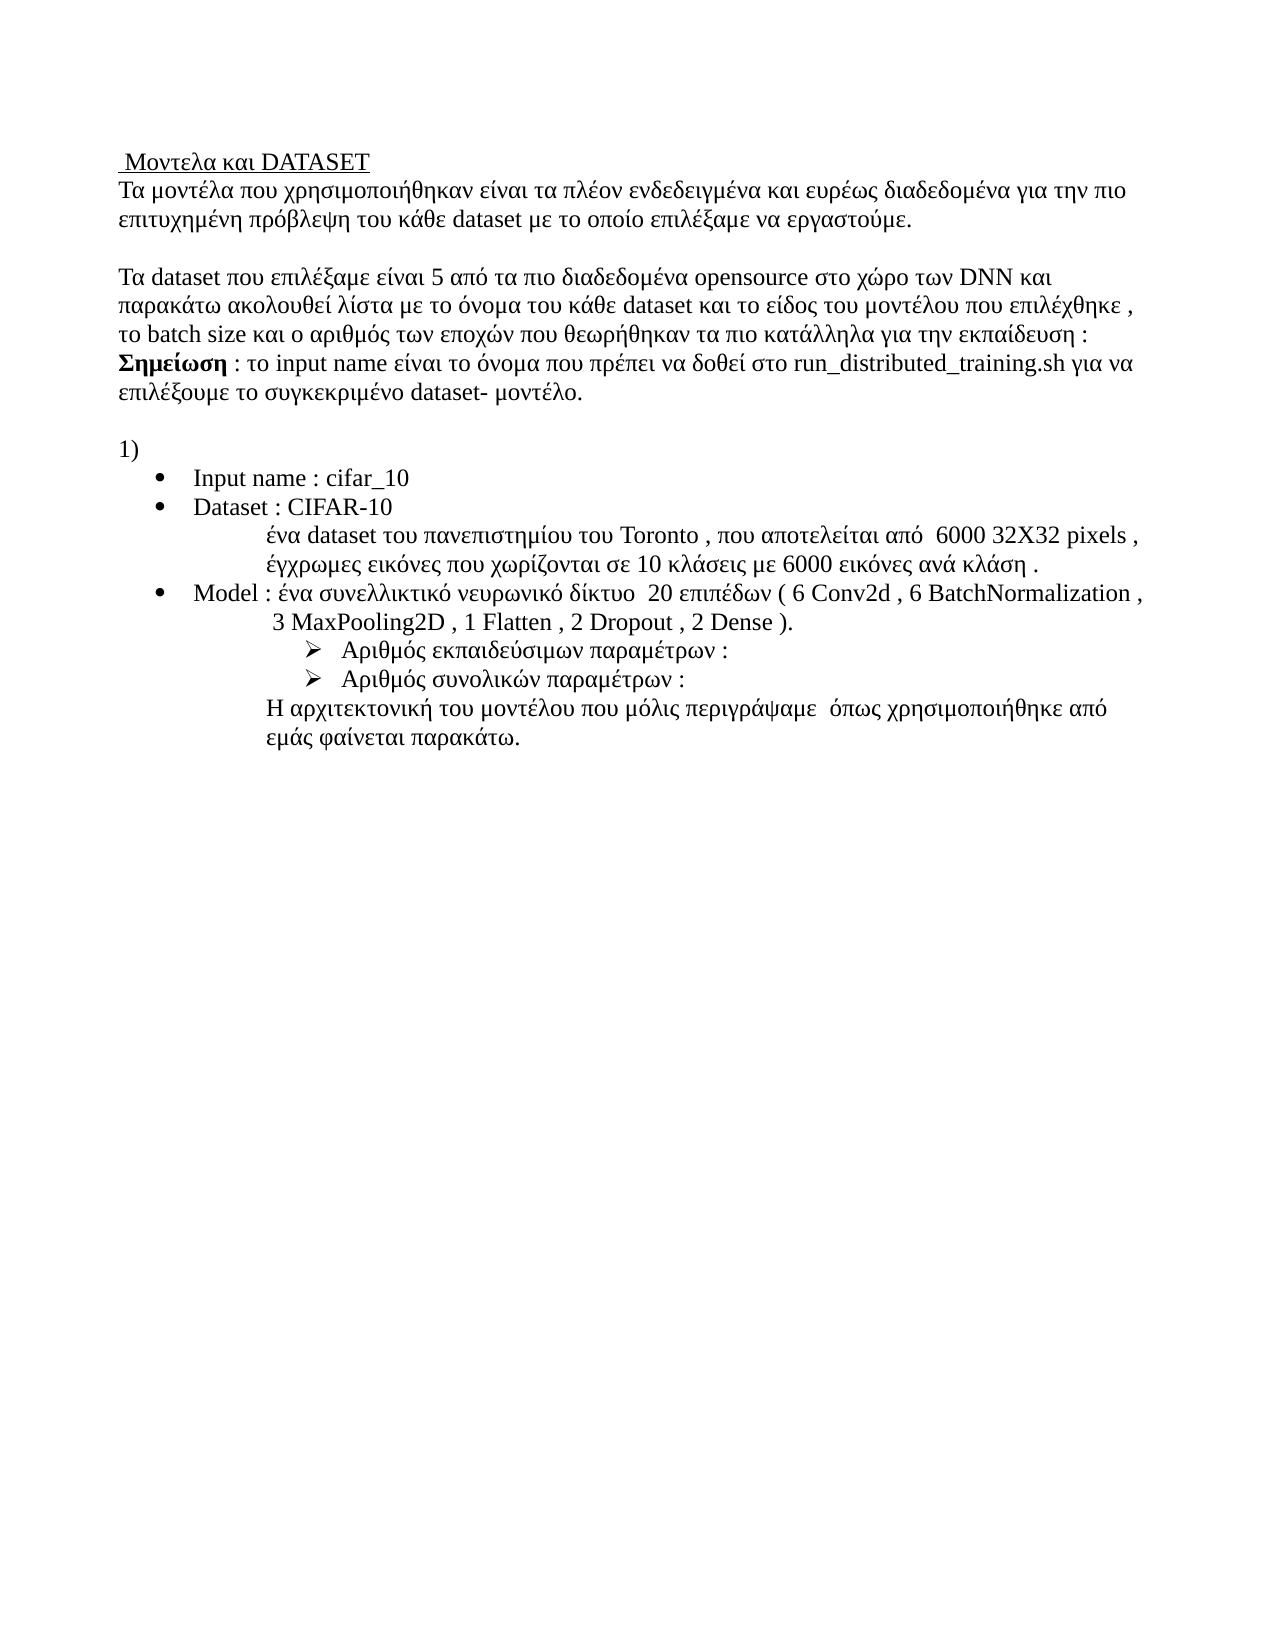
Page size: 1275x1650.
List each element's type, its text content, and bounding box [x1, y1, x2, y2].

text ένα dataset του πανεπιστημίου του Toronto , που αποτελείται από 6000 32Χ32 pixels , έγχρωμες εικόνες που χωρίζονται σε 10 κλάσεις με 6000 εικόνες ανά κλάση . [118, 521, 1157, 578]
text Σημείωση : το input name είναι το όνομα που πρέπει να δοθεί στο run_distributed_training.sh για να επιλέξουμε το συγκεκριμένο dataset- μοντέλο. [118, 348, 1157, 406]
text Τα dataset που επιλέξαμε είναι 5 από τα πιο διαδεδομένα opensource στο χώρο των DNN και παρακάτω ακολουθεί λίστα με το όνομα του κάθε dataset και το είδος του μοντέλου που επιλέχθηκε , το batch size και ο αριθμός των εποχών που θεωρήθηκαν τα πιο κατάλληλα για την εκπαίδευση : [118, 262, 1157, 348]
text Μοντελα και DATASET [118, 147, 1157, 176]
text Τα μοντέλα που χρησιμοποιήθηκαν είναι τα πλέον ενδεδειγμένα και ευρέως διαδεδομένα για την πιο επιτυχημένη πρόβλεψη του κάθε dataset με το οποίο επιλέξαμε να εργαστούμε. [118, 176, 1157, 233]
list Model : ένα συνελλικτικό νευρωνικό δίκτυο 20 επιπέδων ( 6 Conv2d , 6 BatchNormalization , [156, 578, 1157, 607]
text Η αρχιτεκτονική του μοντέλου που μόλις περιγράψαμε όπως χρησιμοποιήθηκε από εμάς φαίνεται παρακάτω. [118, 693, 1157, 751]
list Input name : cifar_10 [156, 463, 1157, 492]
text 1) [118, 434, 1157, 463]
list Αριθμός συνολικών παραμέτρων : [303, 664, 1157, 693]
text 3 MaxPooling2D , 1 Flatten , 2 Dropout , 2 Dense ). [118, 607, 1157, 636]
list Αριθμός εκπαιδεύσιμων παραμέτρων : [303, 636, 1157, 664]
list Dataset : CIFAR-10 [156, 492, 1157, 521]
